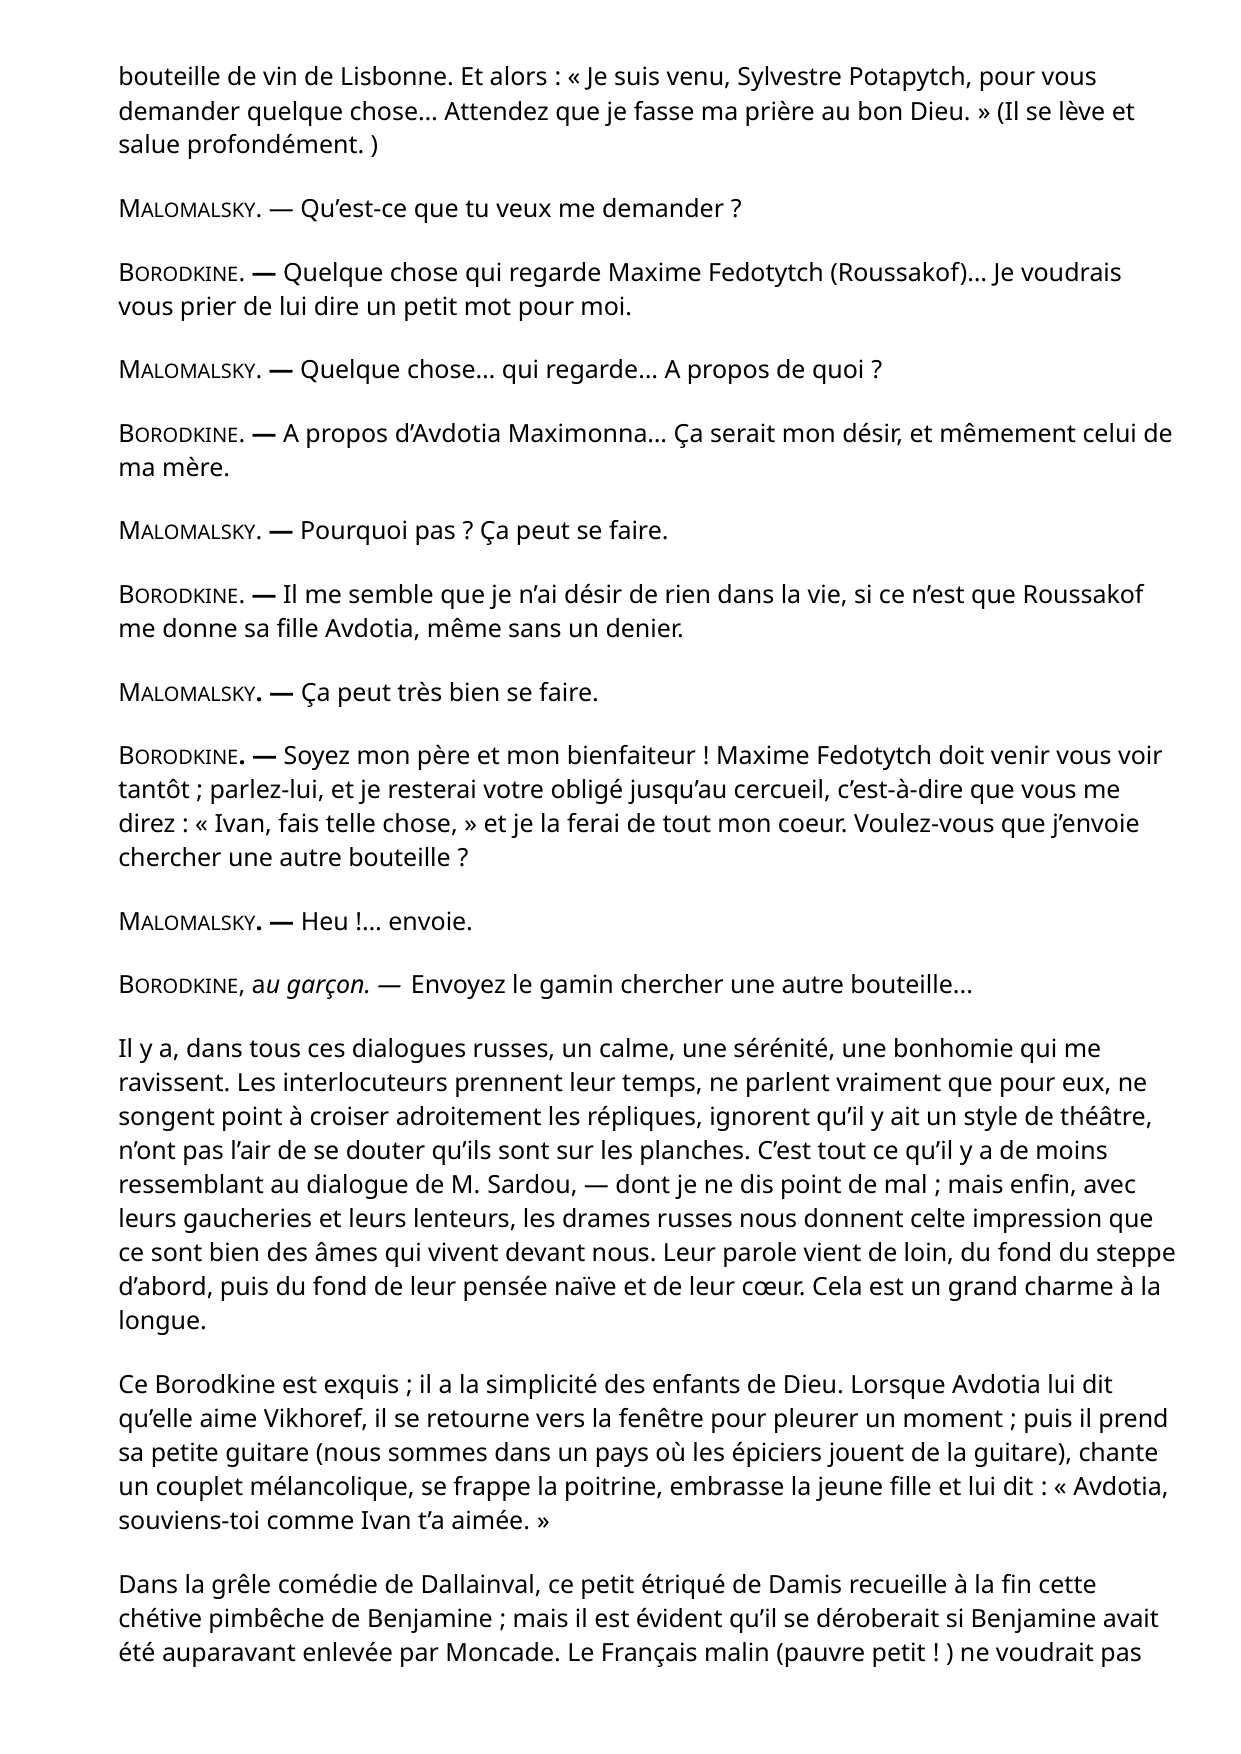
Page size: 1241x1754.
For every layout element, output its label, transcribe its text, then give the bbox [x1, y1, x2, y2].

text Malomalsky. — Pourquoi pas ? Ça peut se faire. [118, 513, 1181, 547]
text Borodkine. — Soyez mon père et mon bienfaiteur ! Maxime Fedotytch doit venir vous voir tantôt ; parlez-lui, et je resterai votre obligé jusqu’au cercueil, c’est-à-dire que vous me direz : « Ivan, fais telle chose, » et je la ferai de tout mon coeur. Voulez-vous que j’envoie chercher une autre bouteille ? [118, 738, 1181, 874]
text Malomalsky. — Heu !… envoie. [118, 903, 1181, 937]
text Dans la grêle comédie de Dallainval, ce petit étriqué de Damis recueille à la fin cette chétive pimbêche de Benjamine ; mais il est évident qu’il se déroberait si Benjamine avait été auparavant enlevée par Moncade. Le Français malin (pauvre petit ! ) ne voudrait pas [118, 1566, 1181, 1668]
text Il y a, dans tous ces dialogues russes, un calme, une sérénité, une bonhomie qui me ravissent. Les interlocuteurs prennent leur temps, ne parlent vraiment que pour eux, ne songent point à croiser adroitement les répliques, ignorent qu’il y ait un style de théâtre, n’ont pas l’air de se douter qu’ils sont sur les planches. C’est tout ce qu’il y a de moins ressemblant au dialogue de M. Sardou, — dont je ne dis point de mal ; mais enfin, avec leurs gaucheries et leurs lenteurs, les drames russes nous donnent celte impression que ce sont bien des âmes qui vivent devant nous. Leur parole vient de loin, du fond du steppe d’abord, puis du fond de leur pensée naïve et de leur cœur. Cela est un grand charme à la longue. [118, 1031, 1181, 1337]
text Malomalsky. — Qu’est-ce que tu veux me demander ? [118, 191, 1181, 225]
text Borodkine. — Il me semble que je n’ai désir de rien dans la vie, si ce n’est que Roussakof me donne sa fille Avdotia, même sans un denier. [118, 577, 1181, 645]
text Borodkine. — Quelque chose qui regarde Maxime Fedotytch (Roussakof)… Je voudrais vous prier de lui dire un petit mot pour moi. [118, 254, 1181, 322]
text Borodkine, au garçon. — Envoyez le gamin chercher une autre bouteille... [118, 967, 1181, 1001]
text bouteille de vin de Lisbonne. Et alors : « Je suis venu, Sylvestre Potapytch, pour vous demander quelque chose… Attendez que je fasse ma prière au bon Dieu. » (Il se lève et salue profondément. ) [118, 59, 1181, 161]
text Malomalsky. — Ça peut très bien se faire. [118, 674, 1181, 708]
text Ce Borodkine est exquis ; il a la simplicité des enfants de Dieu. Lorsque Avdotia lui dit qu’elle aime Vikhoref, il se retourne vers la fenêtre pour pleurer un moment ; puis il prend sa petite guitare (nous sommes dans un pays où les épiciers jouent de la guitare), chante un couplet mélancolique, se frappe la poitrine, embrasse la jeune fille et lui dit : « Avdotia, souviens-toi comme Ivan t’a aimée. » [118, 1367, 1181, 1537]
text Borodkine. — A propos d’Avdotia Maximonna… Ça serait mon désir, et mêmement celui de ma mère. [118, 415, 1181, 483]
text Malomalsky. — Quelque chose… qui regarde… A propos de quoi ? [118, 352, 1181, 386]
